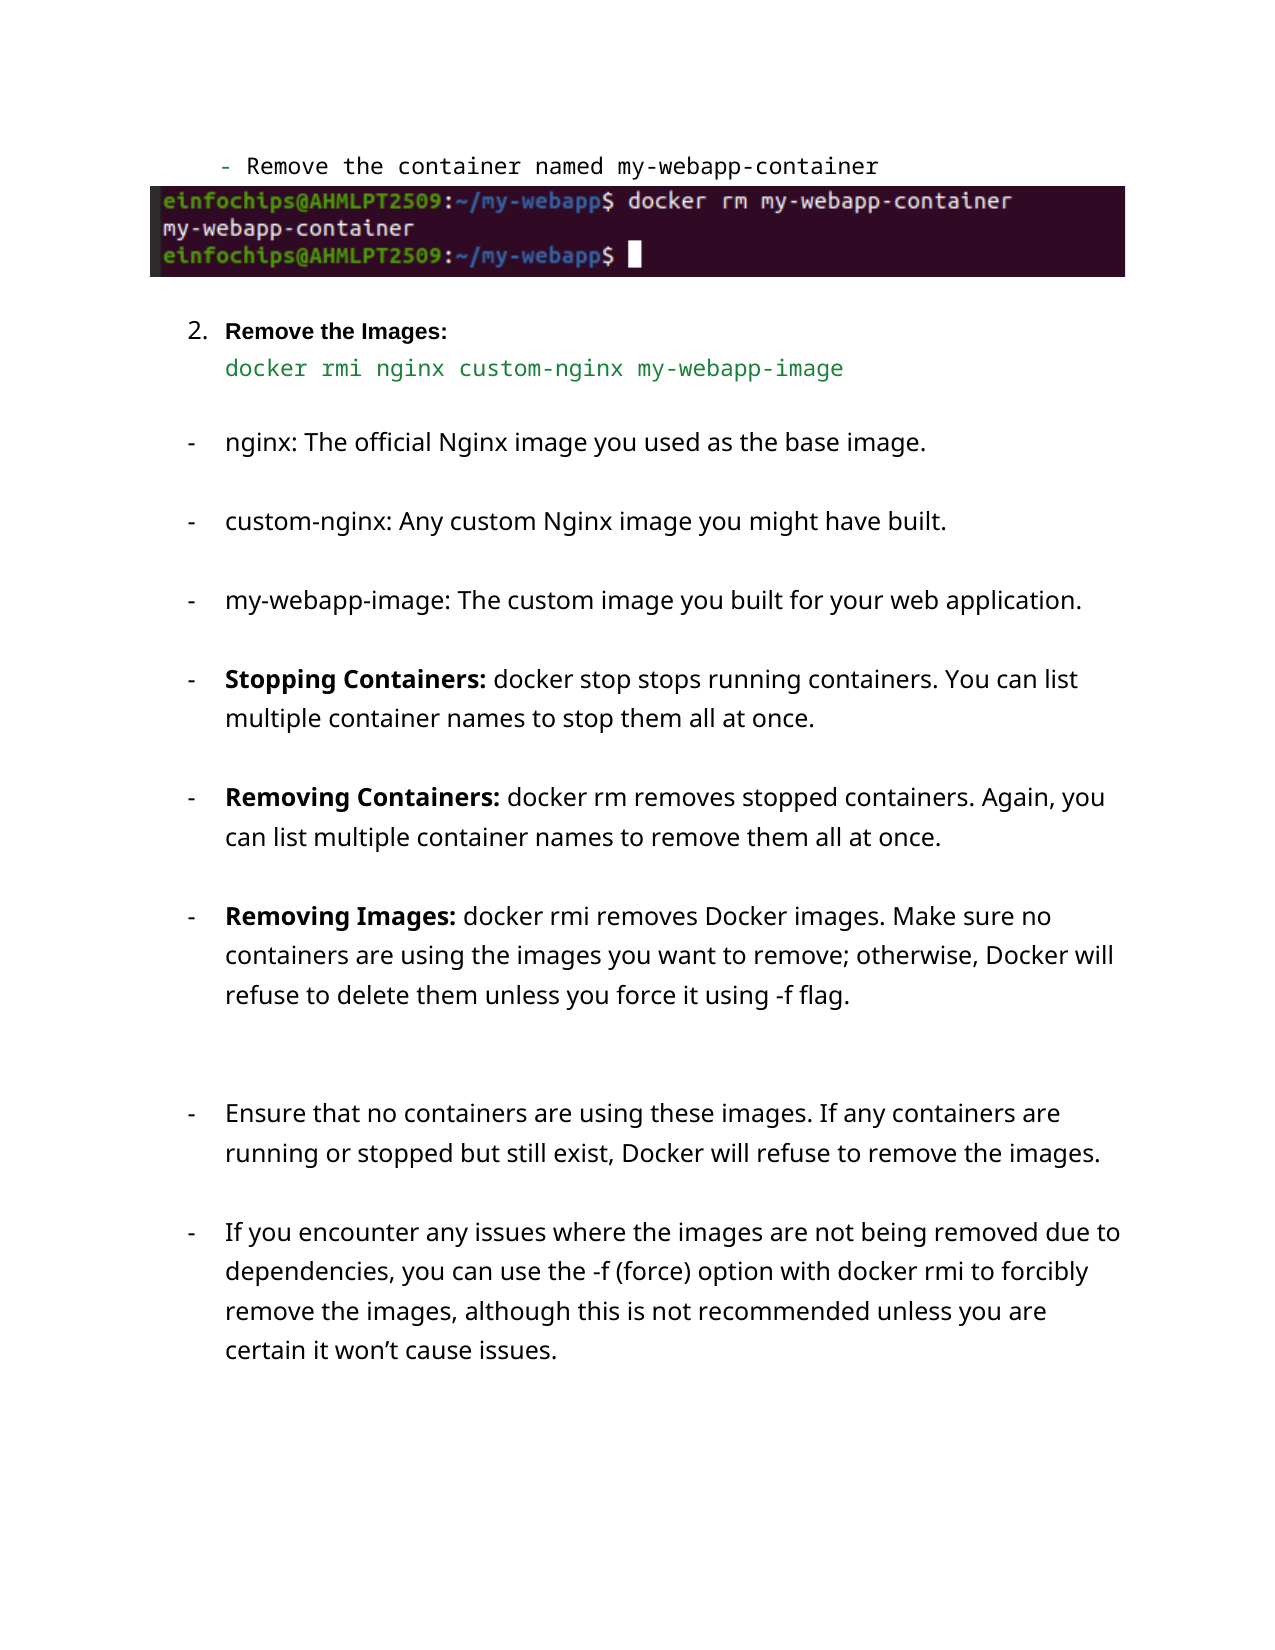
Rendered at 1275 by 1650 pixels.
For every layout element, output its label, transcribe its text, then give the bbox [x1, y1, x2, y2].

list Stopping Containers: docker stop stops running containers. You can list multiple container names to stop them all at once. [187, 662, 1125, 735]
list my-webapp-image: The custom image you built for your web application. [187, 583, 1125, 617]
list Removing Containers: docker rm removes stopped containers. Again, you can list multiple container names to remove them all at once. [187, 780, 1125, 854]
list Removing Images: docker rmi removes Docker images. Make sure no containers are using the images you want to remove; otherwise, Docker will refuse to delete them unless you force it using -f flag. [187, 898, 1125, 1012]
list Remove the Images: [187, 313, 1125, 347]
list nginx: The official Nginx image you used as the base image. [187, 425, 1125, 459]
list Ensure that no containers are using these images. If any containers are running or stopped but still exist, Docker will refuse to remove the images. [187, 1096, 1125, 1169]
list docker rmi nginx custom-nginx my-webapp-image [225, 352, 1125, 383]
list custom-nginx: Any custom Nginx image you might have built. [187, 504, 1125, 538]
list If you encounter any issues where the images are not being removed due to dependencies, you can use the -f (force) option with docker rmi to forcibly remove the images, although this is not recommended unless you are certain it won’t cause issues. [187, 1214, 1125, 1367]
text - Remove the container named my-webapp-container [150, 150, 1125, 181]
